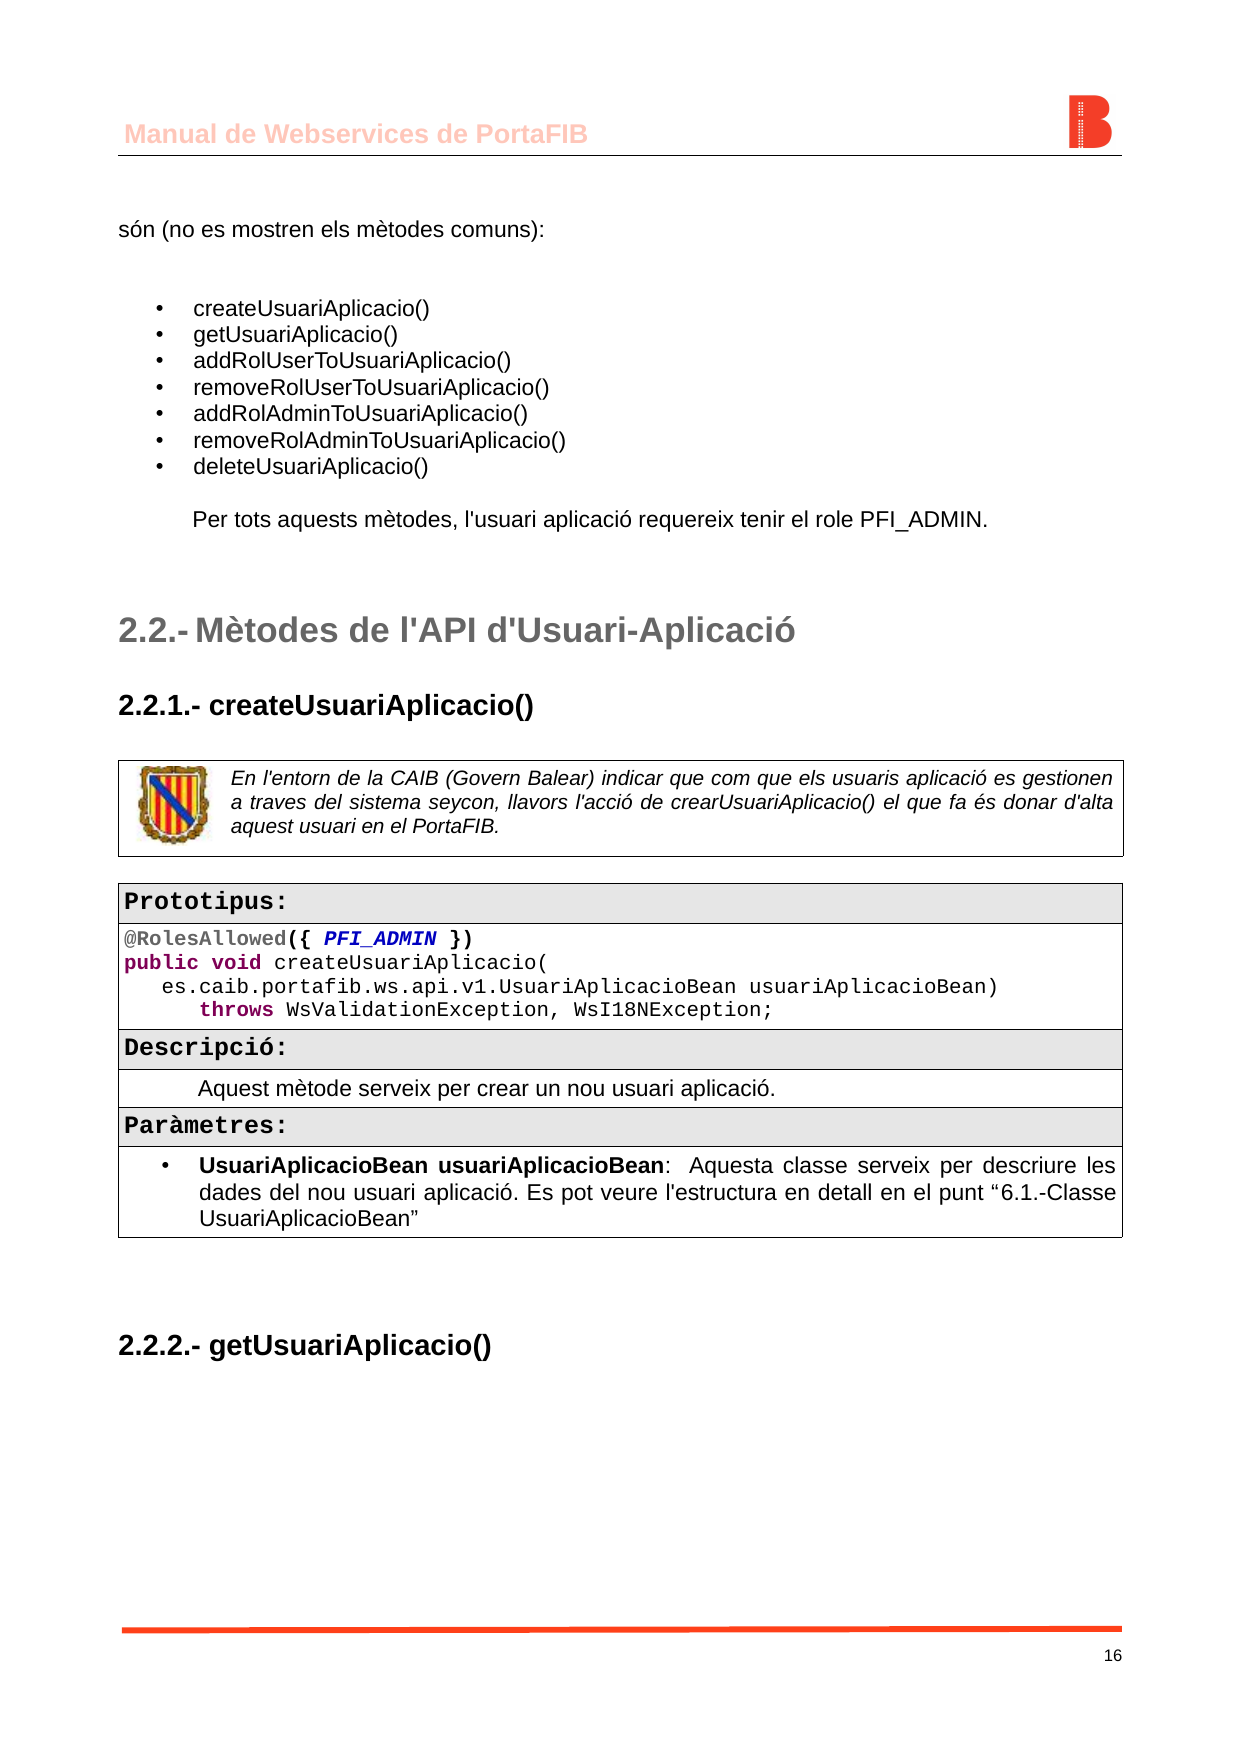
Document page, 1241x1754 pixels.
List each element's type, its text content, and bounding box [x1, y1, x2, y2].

table_header [119, 761, 225, 856]
list createUsuariAplicacio() [156, 295, 1122, 321]
picture [134, 766, 214, 846]
list removeRolAdminToUsuariAplicacio() [156, 427, 1122, 453]
table_cell Paràmetres: [119, 1108, 1122, 1146]
subtitle Mètodes de l'API d'Usuari-Aplicació [118, 610, 1122, 650]
list removeRolUserToUsuariAplicacio() [156, 374, 1122, 400]
text Per tots aquests mètodes, l'usuari aplicació requereix tenir el role PFI_ADMIN. [118, 506, 1122, 532]
table_cell UsuariAplicacioBean usuariAplicacioBean: Aquesta classe serveix per descriure les dades del nou usuari aplicació. Es pot veure l'estructura en detall en el punt “6.1.-Classe UsuariAplicacioBean” [119, 1147, 1122, 1237]
list addRolAdminToUsuariAplicacio() [156, 400, 1122, 427]
subtitle getUsuariAplicacio() [118, 1328, 1122, 1362]
table_cell Aquest mètode serveix per crear un nou usuari aplicació. [119, 1070, 1122, 1107]
table_cell Descripció: [119, 1030, 1122, 1069]
text són (no es mostren els mètodes comuns): [118, 216, 1122, 242]
list deleteUsuariAplicacio() [156, 453, 1122, 479]
list getUsuariAplicacio() [156, 321, 1122, 347]
table_header En l'entorn de la CAIB (Govern Balear) indicar que com que els usuaris aplicació es gestionen a traves del sistema seycon, llavors l'acció de crearUsuariAplicacio() el que fa és donar d'alta aquest usuari en el PortaFIB. [225, 761, 1123, 856]
list addRolUserToUsuariAplicacio() [156, 347, 1122, 374]
subtitle createUsuariAplicacio() [118, 688, 1122, 721]
table_cell @RolesAllowed({ PFI_ADMIN }) public void createUsuariAplicacio( es.caib.portafib.ws.api.v1.UsuariAplicacioBean usuariAplicacioBean) throws WsValidationException, WsI18NException; [119, 924, 1122, 1029]
table_header Prototipus: [119, 884, 1122, 923]
picture [1063, 94, 1117, 150]
